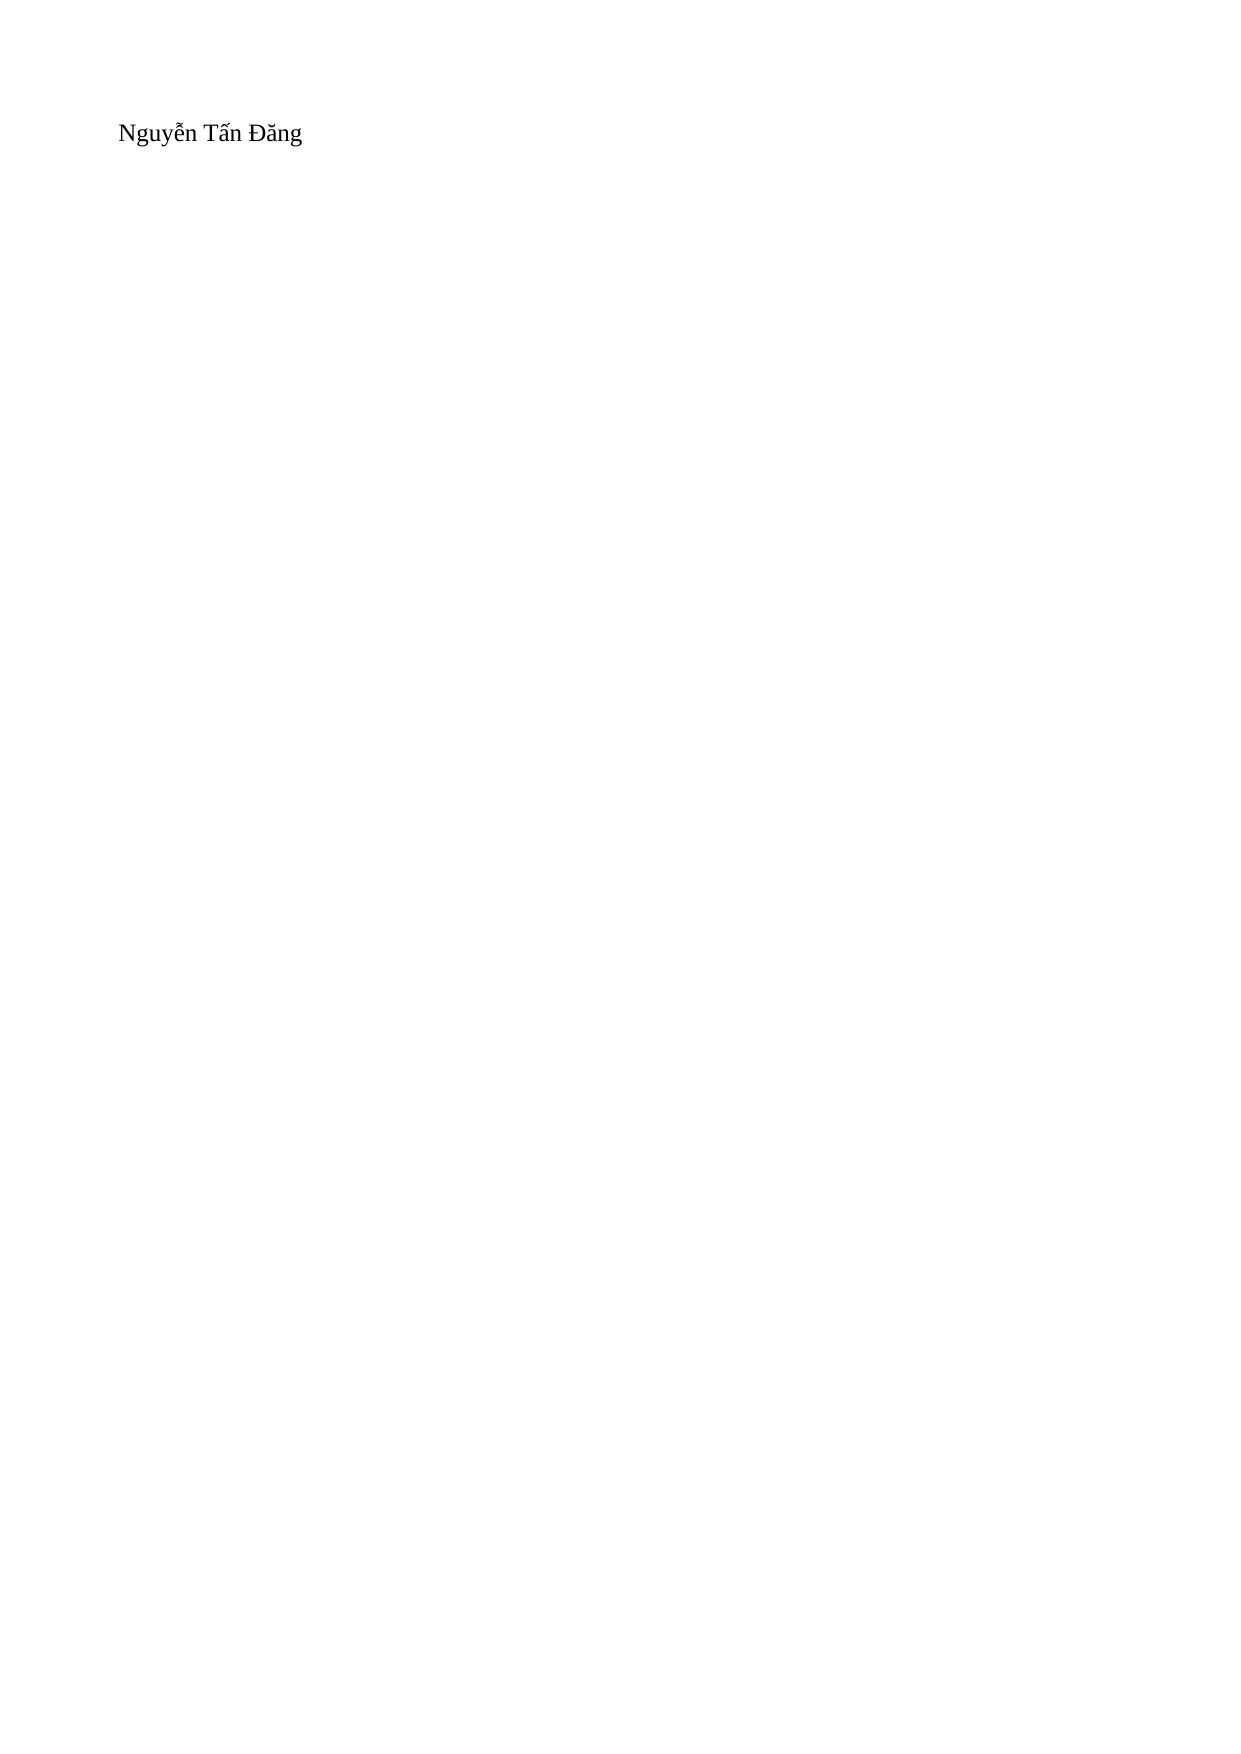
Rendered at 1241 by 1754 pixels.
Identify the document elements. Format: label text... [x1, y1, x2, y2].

text Nguyễn Tấn Đăng [118, 118, 1122, 147]
